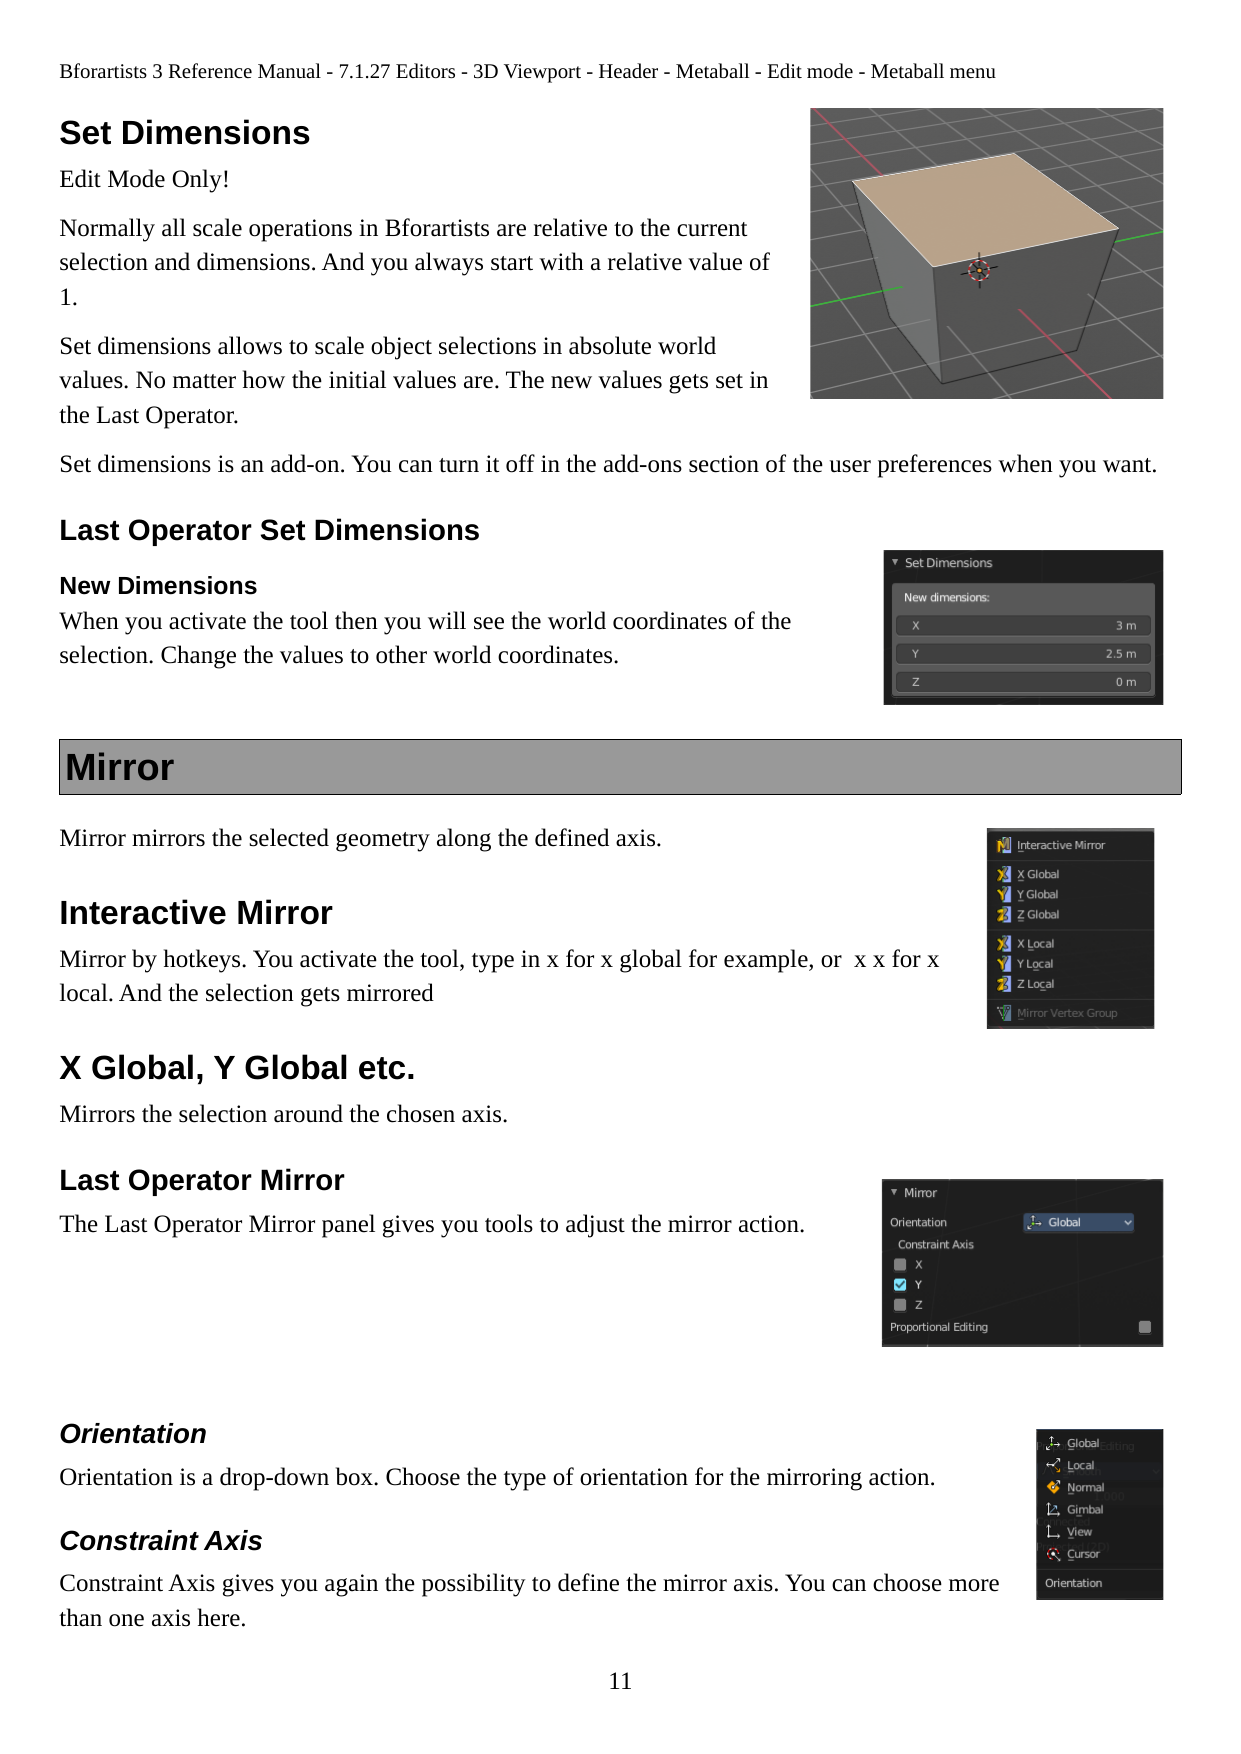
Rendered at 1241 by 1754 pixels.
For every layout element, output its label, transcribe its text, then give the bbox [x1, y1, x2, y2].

text Normally all scale operations in Bforartists are relative to the current selection and dimensions. And you always start with a relative value of 1. [59, 213, 810, 311]
subtitle X Global, Y Global etc. [59, 1048, 1181, 1087]
picture [810, 108, 1164, 399]
subtitle New Dimensions [59, 571, 883, 600]
text The Last Operator Mirror panel gives you tools to adjust the mirror action. [59, 1209, 881, 1238]
text Mirror mirrors the selected geometry along the defined axis. [59, 823, 1181, 851]
picture [986, 828, 1155, 1029]
subtitle Set Dimensions [59, 113, 810, 151]
subtitle Interactive Mirror [59, 893, 986, 931]
subtitle Orientation [59, 1418, 1181, 1450]
text [1164, 164, 1181, 192]
text Mirror by hotkeys. You activate the tool, type in x for x global for example, or x x for x local. And the selection gets mirrored [59, 944, 986, 1007]
table_header Mirror [60, 740, 1181, 794]
picture [883, 550, 1164, 705]
text Set dimensions is an add-on. You can turn it off in the add-ons section of the user preferences when you want. [59, 449, 1181, 478]
picture [881, 1179, 1164, 1347]
picture [1036, 1429, 1164, 1600]
text When you activate the tool then you will see the world coordinates of the selection. Change the values to other world coordinates. [59, 606, 883, 669]
subtitle Last Operator Mirror [59, 1163, 1181, 1197]
subtitle Last Operator Set Dimensions [59, 512, 1181, 546]
text Constraint Axis gives you again the possibility to define the mirror axis. You can choose more than one axis here. [59, 1568, 1181, 1631]
text Mirrors the selection around the chosen axis. [59, 1099, 1181, 1128]
text Set dimensions allows to scale object selections in absolute world values. No matter how the initial values are. The new values gets set in the Last Operator. [59, 331, 1181, 428]
text Orientation is a drop-down box. Choose the type of orientation for the mirroring action. [59, 1462, 1036, 1491]
subtitle Constraint Axis [59, 1524, 1036, 1556]
text Edit Mode Only! [59, 164, 810, 192]
subtitle [1164, 113, 1181, 151]
subtitle [1164, 571, 1181, 600]
subtitle [1155, 893, 1181, 931]
subtitle [1164, 1524, 1181, 1556]
